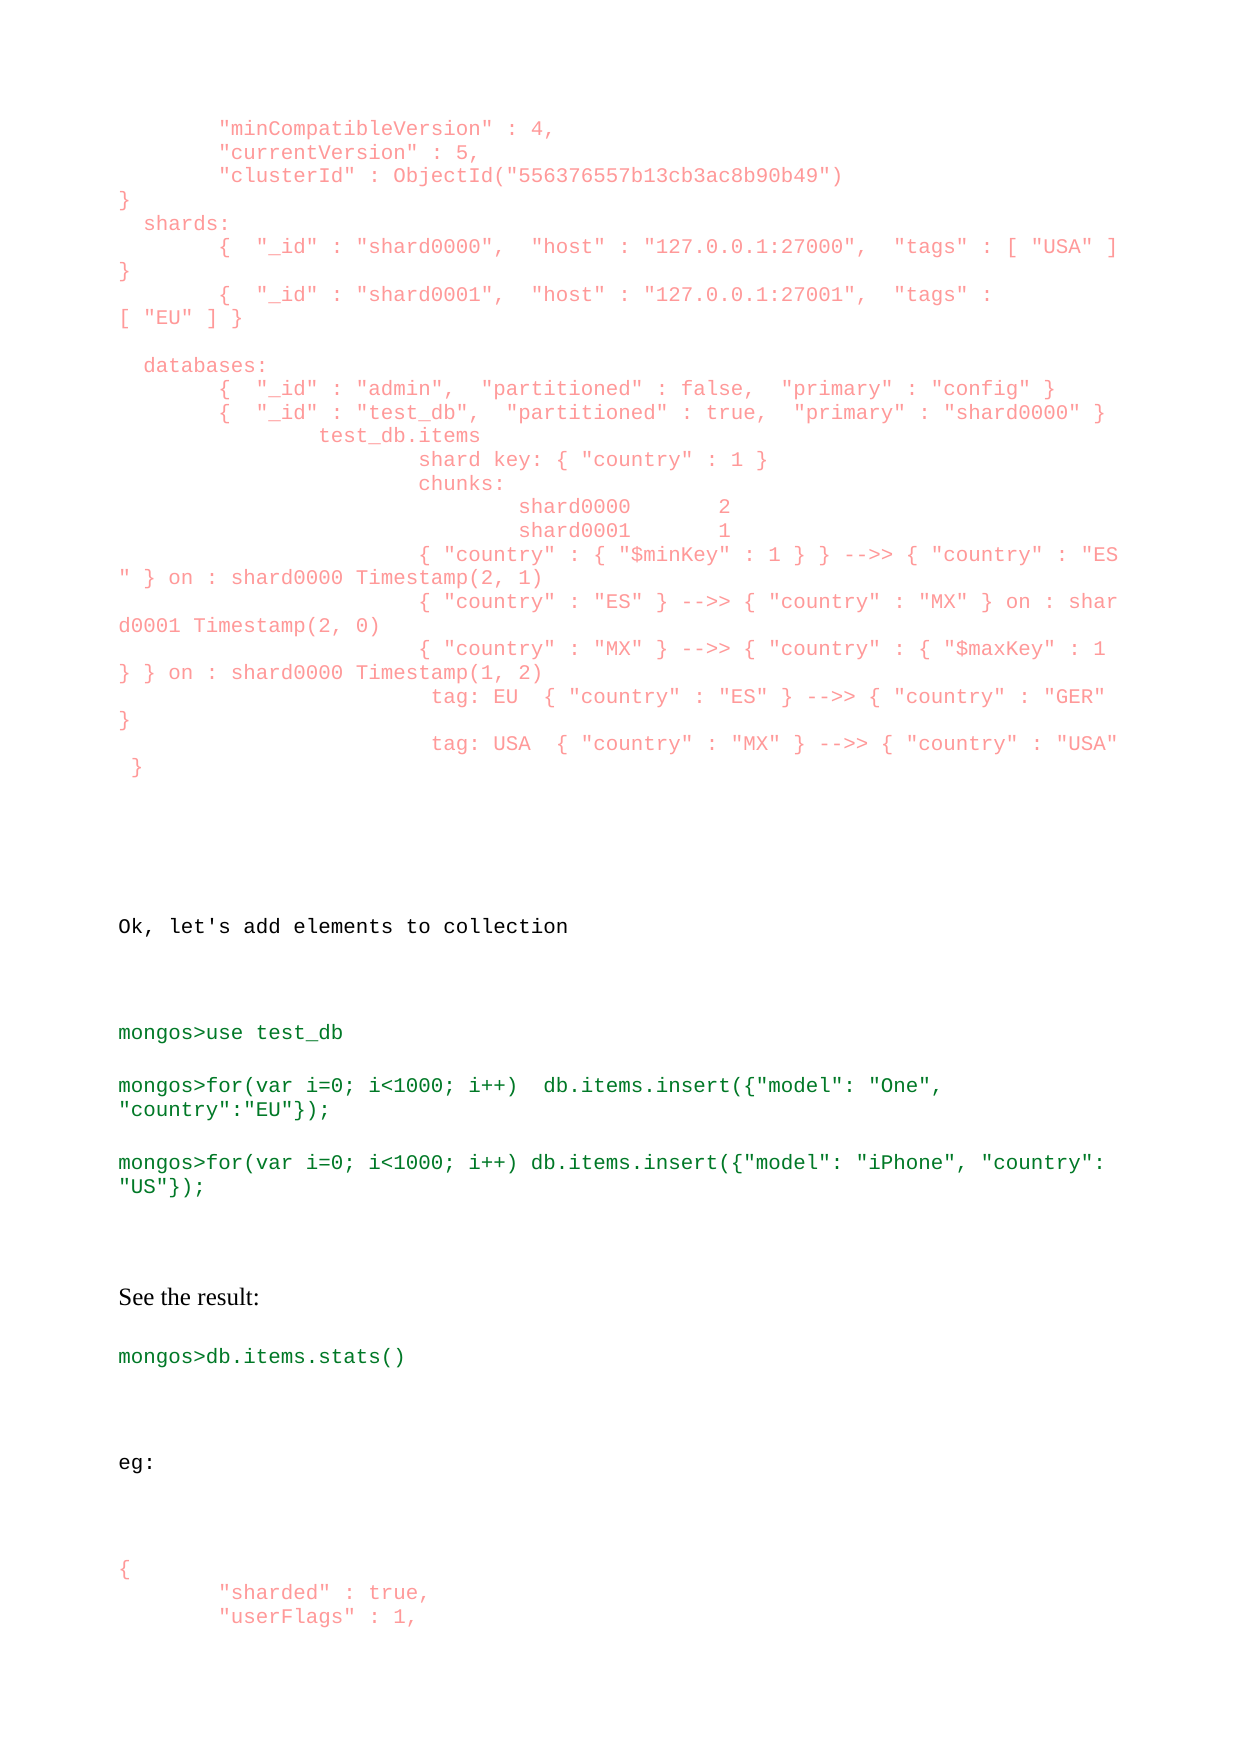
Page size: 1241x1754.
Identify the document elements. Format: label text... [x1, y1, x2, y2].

text { "country" : "MX" } -->> { "country" : { "$maxKey" : 1 [118, 638, 1122, 662]
text "minCompatibleVersion" : 4, [118, 118, 1122, 142]
text { [118, 1558, 1122, 1582]
text { "country" : { "$minKey" : 1 } } -->> { "country" : "ES [118, 544, 1122, 567]
text mongos>for(var i=0; i<1000; i++) db.items.insert({"model": "iPhone", "country": "US"}); [118, 1152, 1122, 1199]
text tag: USA { "country" : "MX" } -->> { "country" : "USA" [118, 733, 1122, 757]
text "currentVersion" : 5, [118, 142, 1122, 165]
text { "country" : "ES" } -->> { "country" : "MX" } on : shar [118, 591, 1122, 615]
text "clusterId" : ObjectId("556376557b13cb3ac8b90b49") [118, 165, 1122, 189]
text { "_id" : "test_db", "partitioned" : true, "primary" : "shard0000" } [118, 402, 1122, 426]
text mongos>use test_db [118, 1022, 1122, 1046]
text databases: [118, 354, 1122, 378]
text } [118, 709, 1122, 733]
text { "_id" : "admin", "partitioned" : false, "primary" : "config" } [118, 378, 1122, 402]
text d0001 Timestamp(2, 0) [118, 615, 1122, 638]
text } [118, 757, 1122, 780]
text shards: [118, 213, 1122, 236]
text shard key: { "country" : 1 } [118, 449, 1122, 473]
text See the result: [118, 1282, 1122, 1311]
text tag: EU { "country" : "ES" } -->> { "country" : "GER" [118, 686, 1122, 709]
text " } on : shard0000 Timestamp(2, 1) [118, 567, 1122, 591]
text shard0001 1 [118, 520, 1122, 544]
text { "_id" : "shard0000", "host" : "127.0.0.1:27000", "tags" : [ "USA" ] [118, 236, 1122, 260]
text mongos>for(var i=0; i<1000; i++) db.items.insert({"model": "One", "country":"EU"}); [118, 1075, 1122, 1123]
text { "_id" : "shard0001", "host" : "127.0.0.1:27001", "tags" : [ "EU" ] } [118, 284, 1122, 331]
text mongos>db.items.stats() [118, 1346, 1122, 1369]
text eg: [118, 1452, 1122, 1476]
text } [118, 260, 1122, 284]
text chunks: [118, 473, 1122, 496]
text } } on : shard0000 Timestamp(1, 2) [118, 662, 1122, 686]
text "sharded" : true, [118, 1582, 1122, 1606]
text "userFlags" : 1, [118, 1606, 1122, 1629]
text shard0000 2 [118, 496, 1122, 520]
text test_db.items [118, 426, 1122, 449]
text } [118, 189, 1122, 213]
text Ok, let's add elements to collection [118, 916, 1122, 939]
